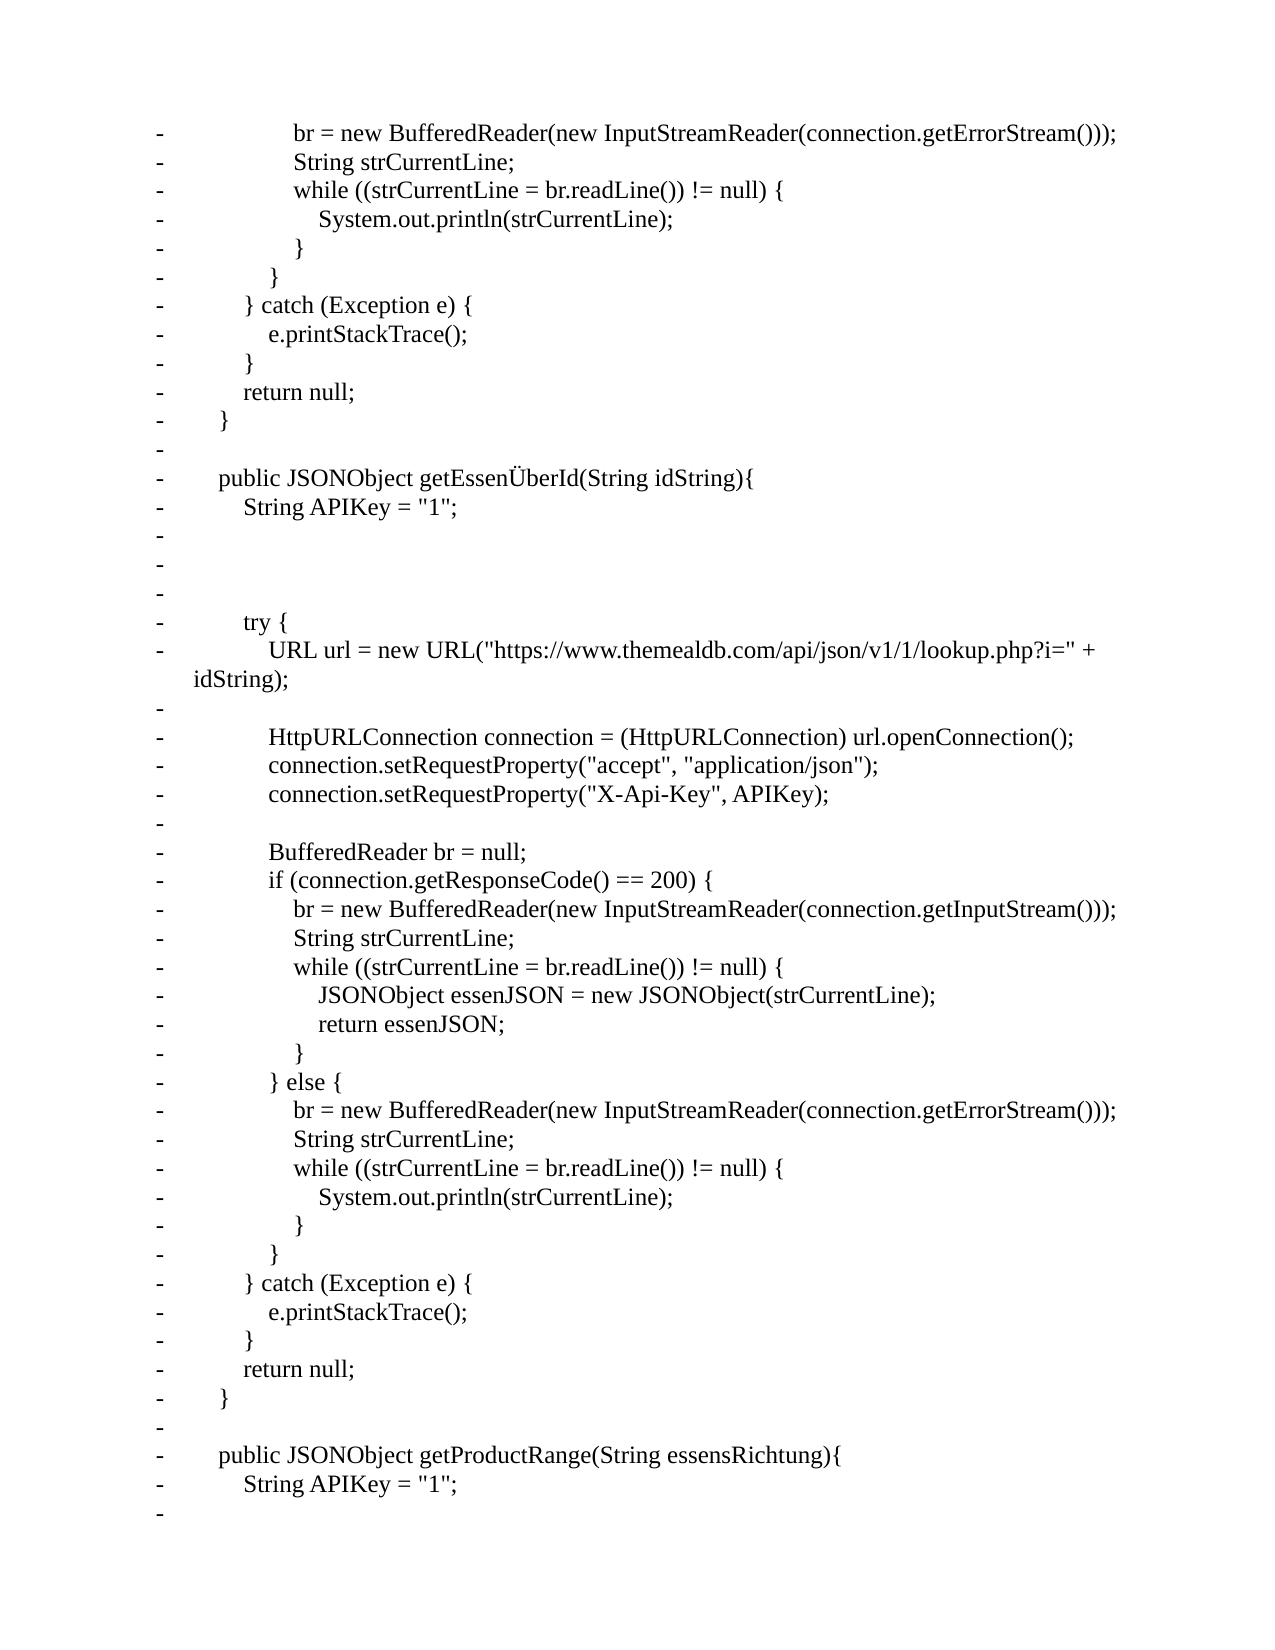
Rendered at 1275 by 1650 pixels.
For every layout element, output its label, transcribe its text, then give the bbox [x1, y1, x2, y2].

list public JSONObject getEssenÜberId(String idString){ [156, 463, 1157, 492]
list try { [156, 607, 1157, 636]
list String APIKey = "1"; [156, 492, 1157, 521]
list } [156, 1383, 1157, 1412]
list br = new BufferedReader(new InputStreamReader(connection.getErrorStream())); [156, 1096, 1157, 1124]
list String strCurrentLine; [156, 1124, 1157, 1153]
list System.out.println(strCurrentLine); [156, 204, 1157, 233]
list if (connection.getResponseCode() == 200) { [156, 866, 1157, 894]
list br = new BufferedReader(new InputStreamReader(connection.getInputStream())); [156, 894, 1157, 923]
list HttpURLConnection connection = (HttpURLConnection) url.openConnection(); [156, 722, 1157, 751]
list } [156, 406, 1157, 434]
list public JSONObject getProductRange(String essensRichtung){ [156, 1441, 1157, 1469]
list BufferedReader br = null; [156, 837, 1157, 866]
list connection.setRequestProperty("X-Api-Key", APIKey); [156, 779, 1157, 808]
list } [156, 1326, 1157, 1354]
list while ((strCurrentLine = br.readLine()) != null) { [156, 1153, 1157, 1182]
list } [156, 1239, 1157, 1268]
list String strCurrentLine; [156, 923, 1157, 952]
list return essenJSON; [156, 1009, 1157, 1038]
list return null; [156, 1354, 1157, 1383]
list while ((strCurrentLine = br.readLine()) != null) { [156, 176, 1157, 204]
list } [156, 233, 1157, 262]
list } [156, 1211, 1157, 1239]
list return null; [156, 377, 1157, 406]
list br = new BufferedReader(new InputStreamReader(connection.getErrorStream())); [156, 118, 1157, 147]
list System.out.println(strCurrentLine); [156, 1182, 1157, 1211]
list } else { [156, 1067, 1157, 1096]
list String APIKey = "1"; [156, 1469, 1157, 1498]
list URL url = new URL("https://www.themealdb.com/api/json/v1/1/lookup.php?i=" + idString); [156, 636, 1157, 693]
list connection.setRequestProperty("accept", "application/json"); [156, 751, 1157, 779]
list } catch (Exception e) { [156, 291, 1157, 319]
list e.printStackTrace(); [156, 1297, 1157, 1326]
list e.printStackTrace(); [156, 319, 1157, 348]
list while ((strCurrentLine = br.readLine()) != null) { [156, 952, 1157, 981]
list JSONObject essenJSON = new JSONObject(strCurrentLine); [156, 981, 1157, 1009]
list String strCurrentLine; [156, 147, 1157, 176]
list } [156, 348, 1157, 377]
list } [156, 1038, 1157, 1067]
list } catch (Exception e) { [156, 1268, 1157, 1297]
list } [156, 262, 1157, 291]
